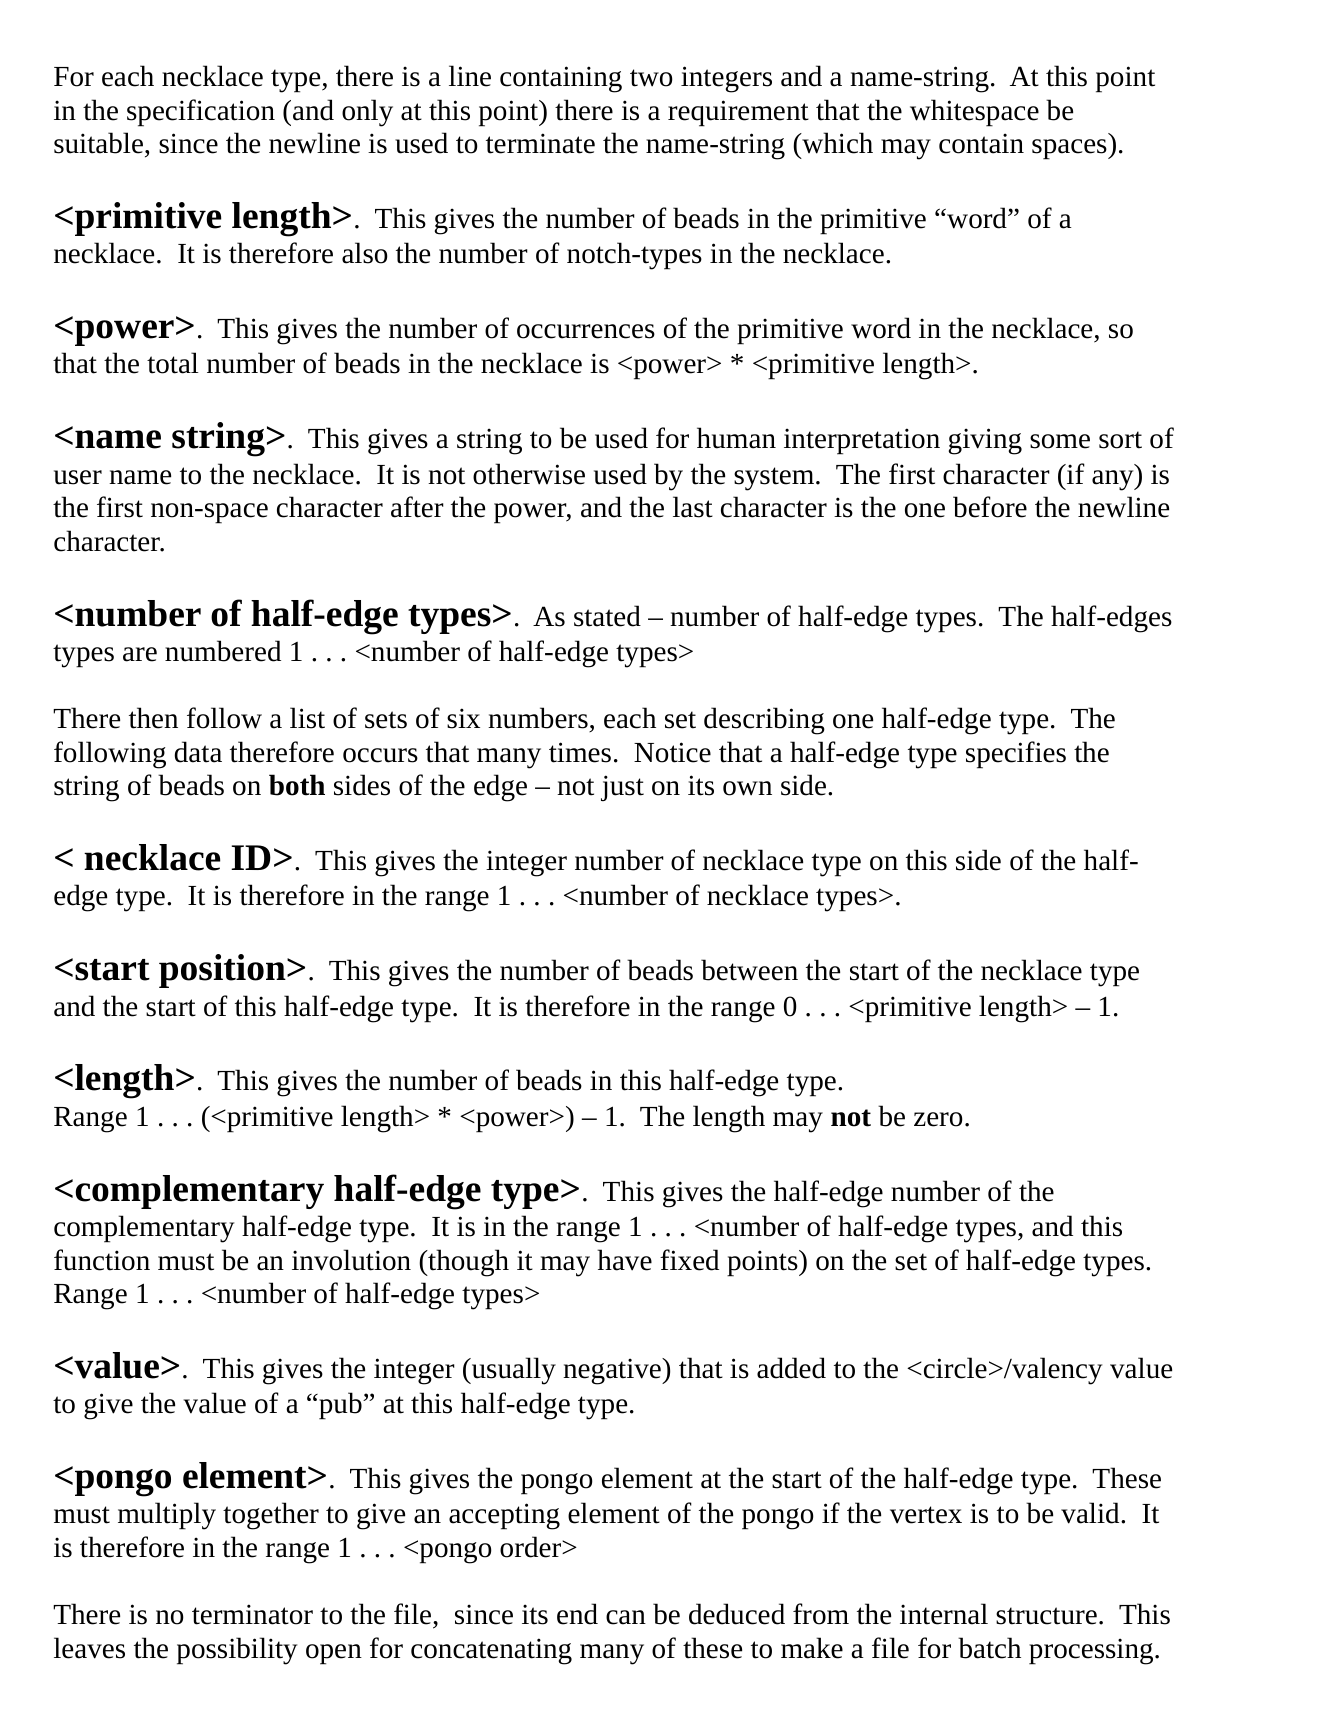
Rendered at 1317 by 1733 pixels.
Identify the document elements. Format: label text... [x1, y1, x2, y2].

text <pongo element>. This gives the pongo element at the start of the half-edge type. These must multiply together to give an accepting element of the pongo if the vertex is to be valid. It is therefore in the range 1 . . . <pongo order> [53, 1453, 1174, 1564]
text For each necklace type, there is a line containing two integers and a name-string. At this point in the specification (and only at this point) there is a requirement that the whitespace be suitable, since the newline is used to terminate the name-string (which may contain spaces). [53, 59, 1174, 160]
text <length>. This gives the number of beads in this half-edge type. [53, 1056, 1174, 1099]
text <complementary half-edge type>. This gives the half-edge number of the complementary half-edge type. It is in the range 1 . . . <number of half-edge types, and this function must be an involution (though it may have fixed points) on the set of half-edge types. Range 1 . . . <number of half-edge types> [53, 1166, 1174, 1310]
text There then follow a list of sets of six numbers, each set describing one half-edge type. The following data therefore occurs that many times. Notice that a half-edge type specifies the string of beads on both sides of the edge – not just on its own side. [53, 701, 1174, 802]
text <primitive length>. This gives the number of beads in the primitive “word” of a necklace. It is therefore also the number of notch-types in the necklace. [53, 193, 1174, 270]
text <power>. This gives the number of occurrences of the primitive word in the necklace, so that the total number of beads in the necklace is <power> * <primitive length>. [53, 303, 1174, 380]
text <start position>. This gives the number of beads between the start of the necklace type and the start of this half-edge type. It is therefore in the range 0 . . . <primitive length> – 1. [53, 946, 1174, 1022]
text <name string>. This gives a string to be used for human interpretation giving some sort of user name to the necklace. It is not otherwise used by the system. The first character (if any) is the first non-space character after the power, and the last character is the one before the newline character. [53, 414, 1174, 557]
text Range 1 . . . (<primitive length> * <power>) – 1. The length may not be zero. [53, 1099, 1174, 1132]
text < necklace ID>. This gives the integer number of necklace type on this side of the half-edge type. It is therefore in the range 1 . . . <number of necklace types>. [53, 835, 1174, 912]
text <value>. This gives the integer (usually negative) that is added to the <circle>/valency value to give the value of a “pub” at this half-edge type. [53, 1343, 1174, 1420]
text <number of half-edge types>. As stated – number of half-edge types. The half-edges types are numbered 1 . . . <number of half-edge types> [53, 591, 1174, 668]
text There is no terminator to the file, since its end can be deduced from the internal structure. This leaves the possibility open for concatenating many of these to make a file for batch processing. [53, 1597, 1174, 1664]
